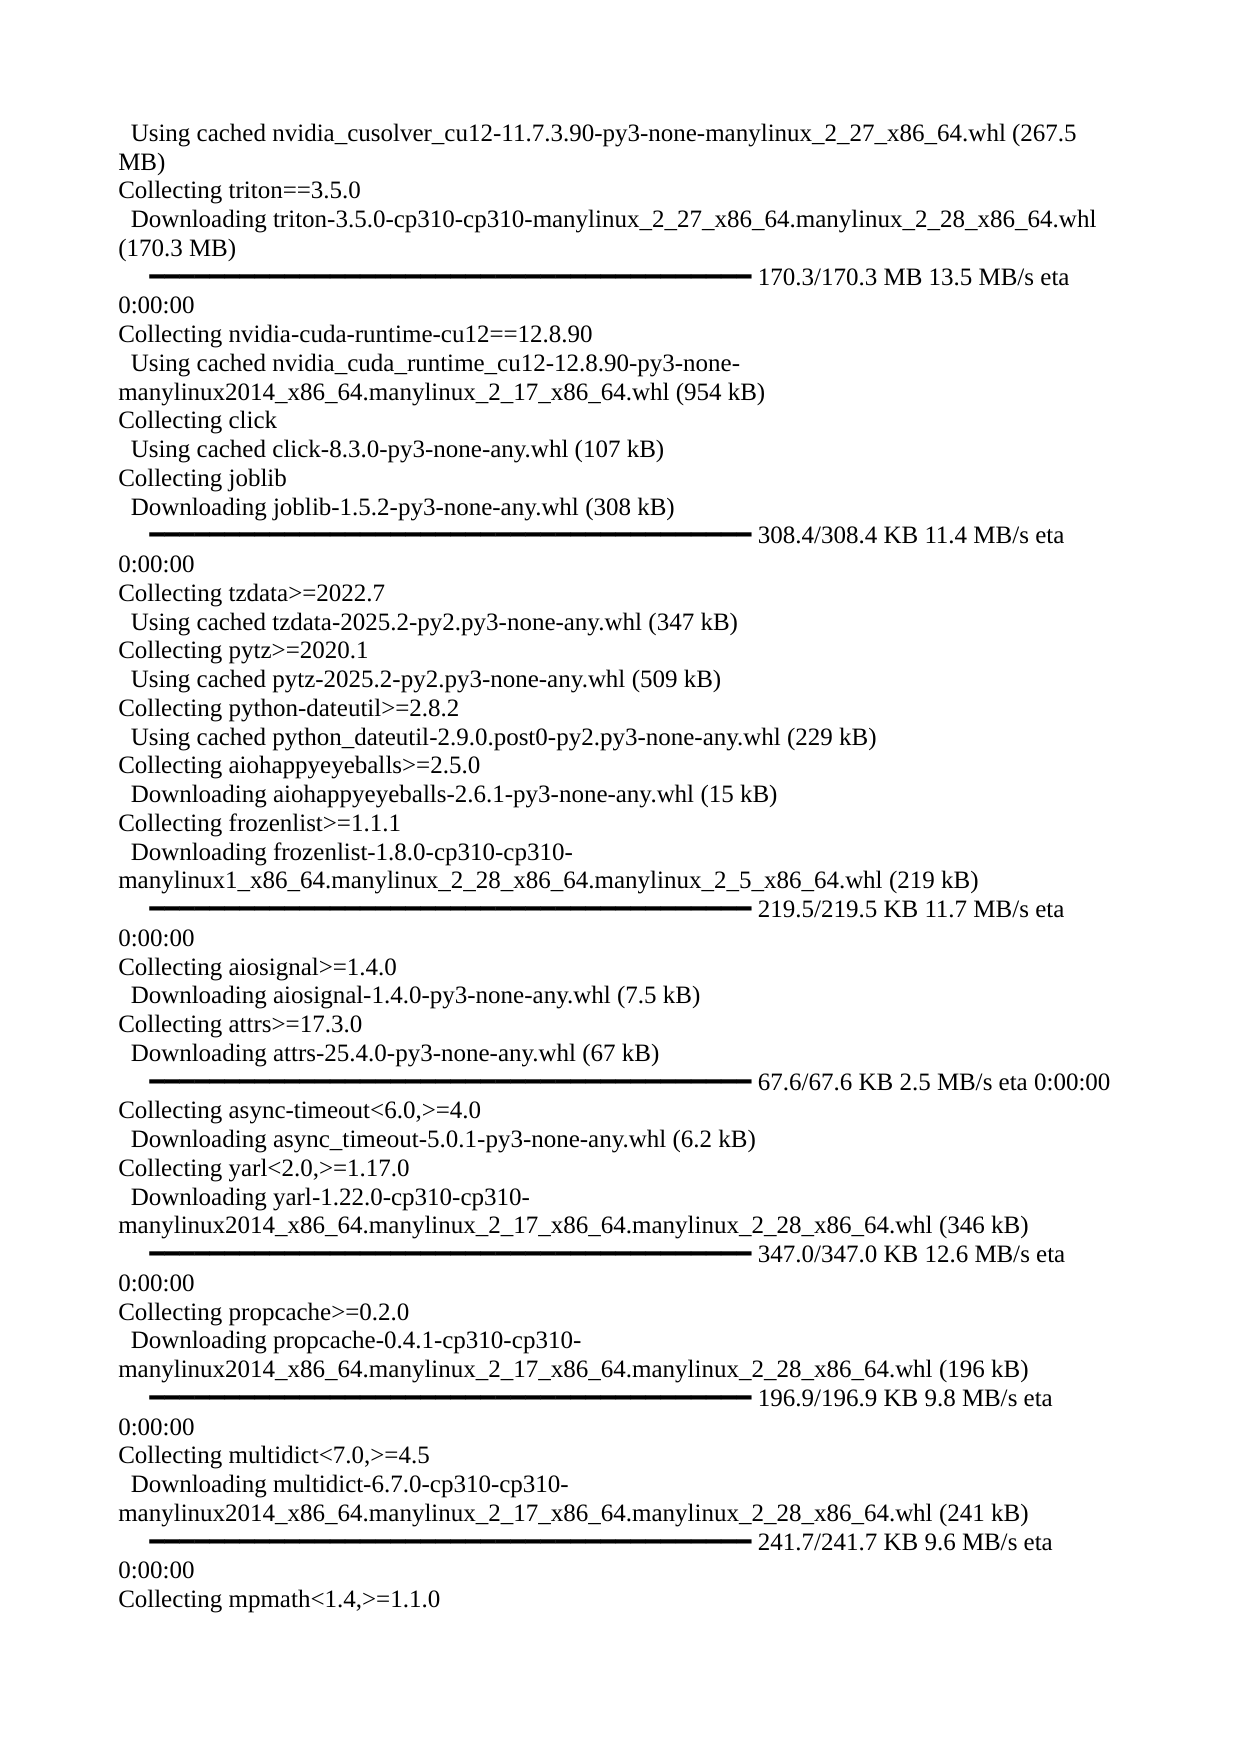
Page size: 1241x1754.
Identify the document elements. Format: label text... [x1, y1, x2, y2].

text Collecting yarl<2.0,>=1.17.0 [118, 1153, 1122, 1182]
text Using cached nvidia_cuda_runtime_cu12-12.8.90-py3-none-manylinux2014_x86_64.manylinux_2_17_x86_64.whl (954 kB) [118, 348, 1122, 406]
text Collecting mpmath<1.4,>=1.1.0 [118, 1584, 1122, 1613]
text Collecting nvidia-cuda-runtime-cu12==12.8.90 [118, 319, 1122, 348]
text Downloading async_timeout-5.0.1-py3-none-any.whl (6.2 kB) [118, 1124, 1122, 1153]
text Collecting python-dateutil>=2.8.2 [118, 693, 1122, 722]
text Using cached click-8.3.0-py3-none-any.whl (107 kB) [118, 434, 1122, 463]
text Collecting aiohappyeyeballs>=2.5.0 [118, 751, 1122, 779]
text ━━━━━━━━━━━━━━━━━━━━━━━━━━━━━━━━━━━━━━━━ 196.9/196.9 KB 9.8 MB/s eta 0:00:00 [118, 1383, 1122, 1441]
text Collecting propcache>=0.2.0 [118, 1297, 1122, 1326]
text Collecting pytz>=2020.1 [118, 636, 1122, 664]
text Downloading yarl-1.22.0-cp310-cp310-manylinux2014_x86_64.manylinux_2_17_x86_64.manylinux_2_28_x86_64.whl (346 kB) [118, 1182, 1122, 1239]
text Downloading propcache-0.4.1-cp310-cp310-manylinux2014_x86_64.manylinux_2_17_x86_64.manylinux_2_28_x86_64.whl (196 kB) [118, 1326, 1122, 1383]
text Collecting attrs>=17.3.0 [118, 1009, 1122, 1038]
text ━━━━━━━━━━━━━━━━━━━━━━━━━━━━━━━━━━━━━━━━ 347.0/347.0 KB 12.6 MB/s eta 0:00:00 [118, 1239, 1122, 1297]
text ━━━━━━━━━━━━━━━━━━━━━━━━━━━━━━━━━━━━━━━━ 67.6/67.6 KB 2.5 MB/s eta 0:00:00 [118, 1067, 1122, 1096]
text Collecting aiosignal>=1.4.0 [118, 952, 1122, 981]
text Downloading aiohappyeyeballs-2.6.1-py3-none-any.whl (15 kB) [118, 779, 1122, 808]
text Downloading triton-3.5.0-cp310-cp310-manylinux_2_27_x86_64.manylinux_2_28_x86_64.whl (170.3 MB) [118, 204, 1122, 262]
text Using cached pytz-2025.2-py2.py3-none-any.whl (509 kB) [118, 664, 1122, 693]
text Collecting triton==3.5.0 [118, 176, 1122, 204]
text Using cached python_dateutil-2.9.0.post0-py2.py3-none-any.whl (229 kB) [118, 722, 1122, 751]
text ━━━━━━━━━━━━━━━━━━━━━━━━━━━━━━━━━━━━━━━━ 219.5/219.5 KB 11.7 MB/s eta 0:00:00 [118, 894, 1122, 952]
text ━━━━━━━━━━━━━━━━━━━━━━━━━━━━━━━━━━━━━━━━ 241.7/241.7 KB 9.6 MB/s eta 0:00:00 [118, 1527, 1122, 1584]
text Collecting tzdata>=2022.7 [118, 578, 1122, 607]
text ━━━━━━━━━━━━━━━━━━━━━━━━━━━━━━━━━━━━━━━━ 308.4/308.4 KB 11.4 MB/s eta 0:00:00 [118, 521, 1122, 578]
text Collecting joblib [118, 463, 1122, 492]
text ━━━━━━━━━━━━━━━━━━━━━━━━━━━━━━━━━━━━━━━━ 170.3/170.3 MB 13.5 MB/s eta 0:00:00 [118, 262, 1122, 319]
text Using cached tzdata-2025.2-py2.py3-none-any.whl (347 kB) [118, 607, 1122, 636]
text Downloading aiosignal-1.4.0-py3-none-any.whl (7.5 kB) [118, 981, 1122, 1009]
text Collecting async-timeout<6.0,>=4.0 [118, 1096, 1122, 1124]
text Collecting frozenlist>=1.1.1 [118, 808, 1122, 837]
text Downloading joblib-1.5.2-py3-none-any.whl (308 kB) [118, 492, 1122, 521]
text Downloading attrs-25.4.0-py3-none-any.whl (67 kB) [118, 1038, 1122, 1067]
text Collecting click [118, 406, 1122, 434]
text Downloading multidict-6.7.0-cp310-cp310-manylinux2014_x86_64.manylinux_2_17_x86_64.manylinux_2_28_x86_64.whl (241 kB) [118, 1469, 1122, 1527]
text Downloading frozenlist-1.8.0-cp310-cp310-manylinux1_x86_64.manylinux_2_28_x86_64.manylinux_2_5_x86_64.whl (219 kB) [118, 837, 1122, 894]
text Using cached nvidia_cusolver_cu12-11.7.3.90-py3-none-manylinux_2_27_x86_64.whl (267.5 MB) [118, 118, 1122, 176]
text Collecting multidict<7.0,>=4.5 [118, 1441, 1122, 1469]
